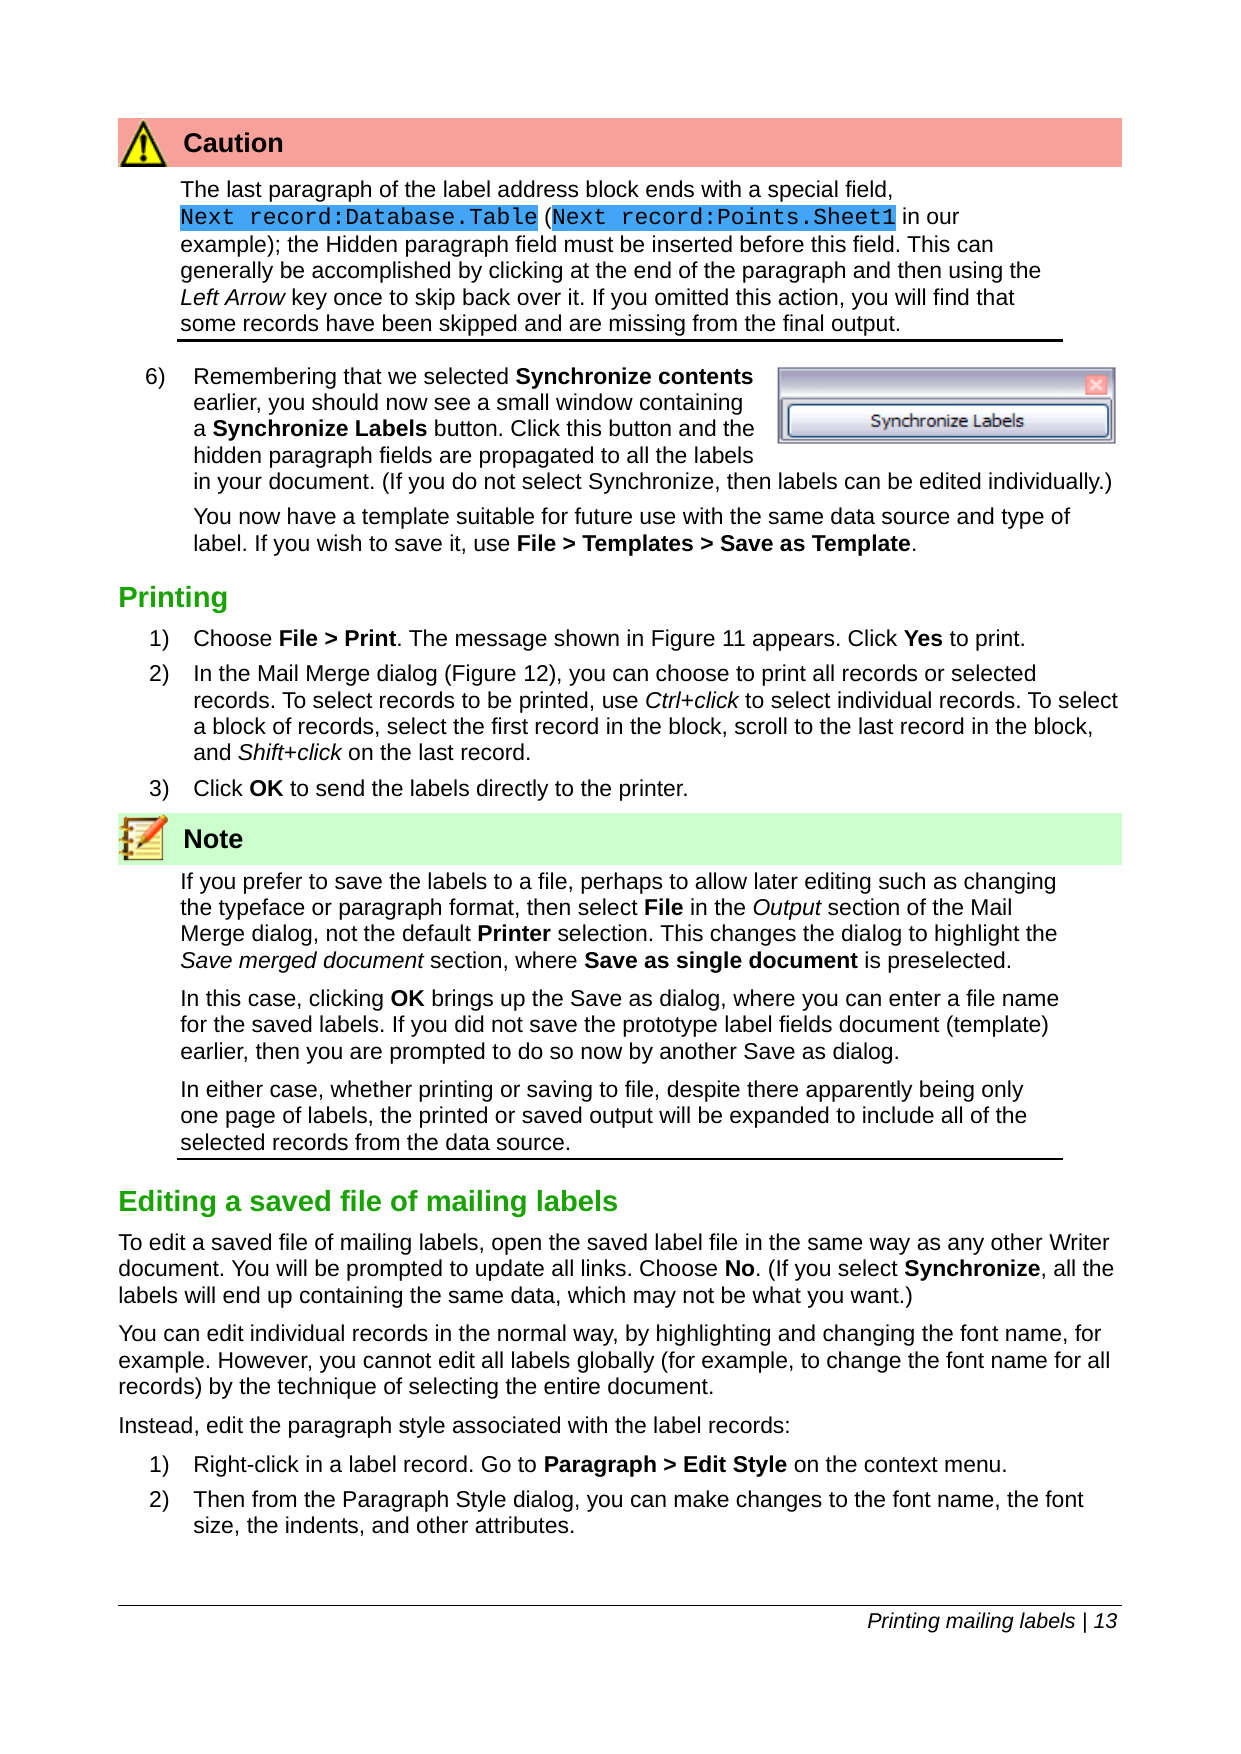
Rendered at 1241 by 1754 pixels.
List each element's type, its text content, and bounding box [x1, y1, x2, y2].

list You now have a template suitable for future use with the same data source and type of label. If you wish to save it, use File > Templates > Save as Template. [193, 503, 1122, 556]
text In either case, whether printing or saving to file, despite there apparently being only one page of labels, the printed or saved output will be expanded to include all of the selected records from the data source. [177, 1073, 1063, 1158]
subtitle Editing a saved file of mailing labels [118, 1183, 1122, 1217]
list In the Mail Merge dialog (Figure 12), you can choose to print all records or selected records. To select records to be printed, use Ctrl+click to select individual records. To select a block of records, select the first record in the block, scroll to the last record in the block, and Shift+click on the last record. [169, 660, 1122, 766]
list Click OK to send the labels directly to the printer. [169, 774, 1122, 801]
text If you prefer to save the labels to a file, perhaps to allow later editing such as changing the typeface or paragraph format, then select File in the Output section of the Mail Merge dialog, not the default Printer selection. This changes the dialog to highlight the Save merged document section, where Save as single document is preselected. [177, 865, 1063, 973]
text You can edit individual records in the normal way, by highlighting and changing the font name, for example. However, you cannot edit all labels globally (for example, to change the font name for all records) by the technique of selecting the entire document. [118, 1320, 1122, 1399]
list Remembering that we selected Synchronize contents earlier, you should now see a small window containing a Synchronize Labels button. Click this button and the hidden paragraph fields are propagated to all the labels in your document. (If you do not select Synchronize, then labels can be edited individually.) [165, 363, 1122, 494]
picture [773, 363, 1121, 450]
list Then from the Paragraph Style dialog, you can make changes to the font name, the font size, the indents, and other attributes. [169, 1486, 1122, 1539]
subtitle Caution [118, 118, 1122, 167]
text In this case, clicking OK brings up the Save as dialog, where you can enter a file name for the saved labels. If you did not save the prototype label fields document (template) earlier, then you are prompted to do so now by another Save as dialog. [177, 982, 1063, 1064]
text To edit a saved file of mailing labels, open the saved label file in the same way as any other Writer document. You will be prompted to update all links. Choose No. (If you select Synchronize, all the labels will end up containing the same data, which may not be what you want.) [118, 1229, 1122, 1308]
subtitle Printing [118, 580, 1122, 613]
picture [119, 813, 170, 864]
picture [119, 119, 167, 167]
list Choose File > Print. The message shown in Figure 11 appears. Click Yes to print. [169, 625, 1122, 651]
subtitle Note [118, 813, 1122, 865]
text The last paragraph of the label address block ends with a special field, Next record:Database.Table (Next record:Points.Sheet1 in our example); the Hidden paragraph field must be inserted before this field. This can generally be accomplished by clicking at the end of the paragraph and then using the Left Arrow key once to skip back over it. If you omitted this action, you will find that some records have been skipped and are missing from the final output. [177, 173, 1063, 339]
list Right-click in a label record. Go to Paragraph > Edit Style on the context menu. [169, 1451, 1122, 1477]
text Instead, edit the paragraph style associated with the label records: [118, 1412, 1122, 1438]
